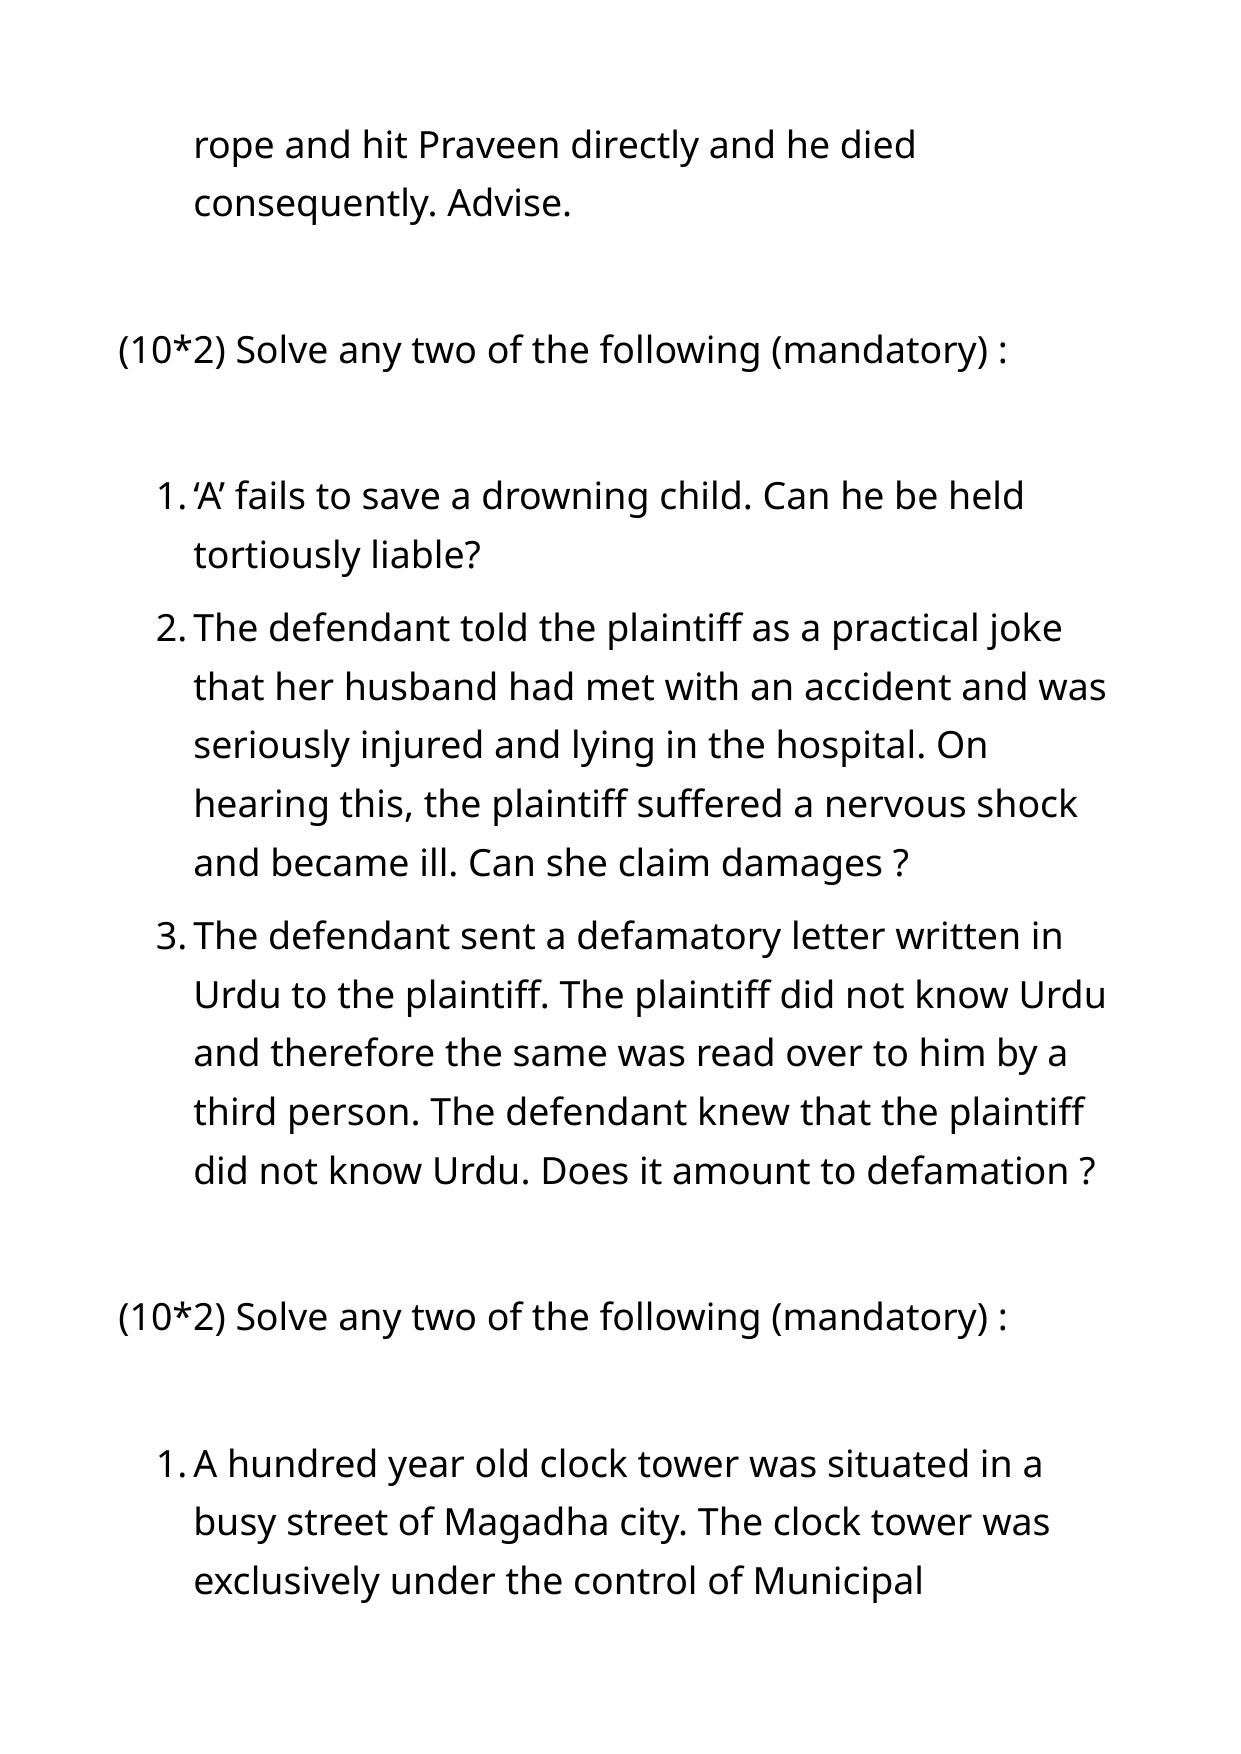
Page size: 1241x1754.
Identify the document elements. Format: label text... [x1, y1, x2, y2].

list The defendant sent a defamatory letter written in Urdu to the plaintiff. The plaintiff did not know Urdu and therefore the same was read over to him by a third person. The defendant knew that the plaintiff did not know Urdu. Does it amount to defamation ? [156, 909, 1122, 1195]
list The defendant told the plaintiff as a practical joke that her husband had met with an accident and was seriously injured and lying in the hospital. On hearing this, the plaintiff suffered a nervous shock and became ill. Can she claim damages ? [156, 602, 1122, 887]
text (10*2) Solve any two of the following (mandatory) : [118, 1290, 1122, 1341]
text (10*2) Solve any two of the following (mandatory) : [118, 323, 1122, 374]
list rope and hit Praveen directly and he died consequently. Advise. [156, 118, 1122, 228]
list A hundred year old clock tower was situated in a busy street of Magadha city. The clock tower was exclusively under the control of Municipal [156, 1437, 1122, 1605]
list ‘A’ fails to save a drowning child. Can he be held tortiously liable? [156, 470, 1122, 579]
